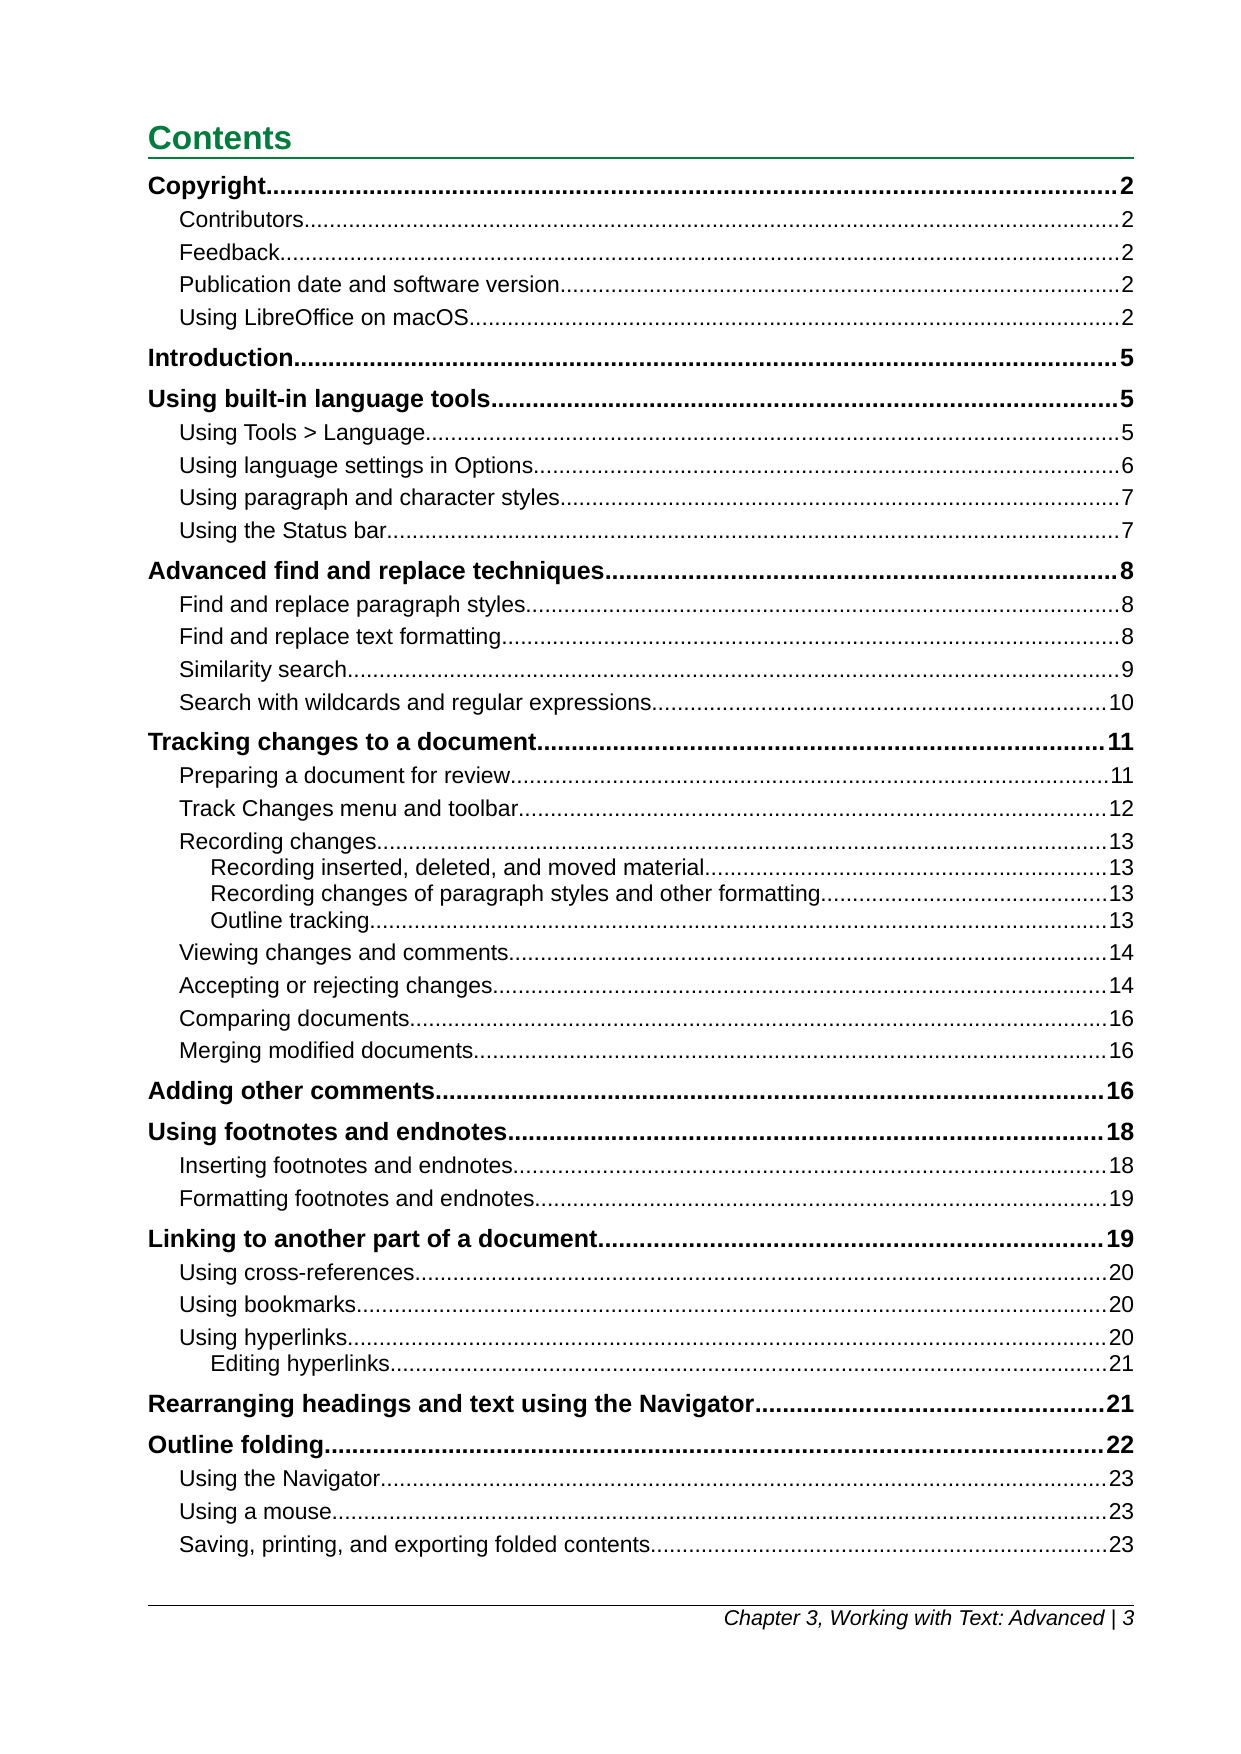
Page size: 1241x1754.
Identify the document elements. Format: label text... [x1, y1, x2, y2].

text Recording changes 13 [179, 828, 1134, 854]
text Linking to another part of a document 19 [148, 1224, 1134, 1252]
text Editing hyperlinks 21 [210, 1350, 1134, 1377]
text Merging modified documents 16 [179, 1037, 1134, 1063]
text Rearranging headings and text using the Navigator 21 [148, 1389, 1134, 1418]
text Viewing changes and comments 14 [179, 939, 1134, 966]
text Recording changes of paragraph styles and other formatting 13 [210, 880, 1134, 907]
text Using cross-references 20 [179, 1259, 1134, 1285]
text Similarity search 9 [179, 656, 1134, 682]
text Using hyperlinks 20 [179, 1324, 1134, 1350]
text Feedback 2 [179, 239, 1134, 265]
text Using paragraph and character styles 7 [179, 484, 1134, 511]
text Tracking changes to a document 11 [148, 727, 1134, 756]
text Outline tracking 13 [210, 907, 1134, 933]
text Using LibreOffice on macOS 2 [179, 304, 1134, 330]
text Using built-in language tools 5 [148, 384, 1134, 413]
text Using bookmarks 20 [179, 1291, 1134, 1318]
text Using language settings in Options 6 [179, 452, 1134, 478]
text Recording inserted, deleted, and moved material 13 [210, 854, 1134, 880]
text Find and replace paragraph styles 8 [179, 591, 1134, 617]
text Search with wildcards and regular expressions 10 [179, 688, 1134, 715]
text Using the Status bar 7 [179, 517, 1134, 543]
text Preparing a document for review 11 [179, 762, 1134, 789]
text Formatting footnotes and endnotes 19 [179, 1185, 1134, 1211]
subtitle Contents [148, 118, 1134, 157]
text Accepting or rejecting changes 14 [179, 972, 1134, 998]
text Using a mouse 23 [179, 1498, 1134, 1524]
text Track Changes menu and toolbar 12 [179, 795, 1134, 821]
text Contributors 2 [179, 206, 1134, 232]
text Saving, printing, and exporting folded contents 23 [179, 1531, 1134, 1557]
text Comparing documents 16 [179, 1004, 1134, 1031]
text Publication date and software version 2 [179, 271, 1134, 298]
text Copyright 2 [148, 171, 1134, 200]
text Using footnotes and endnotes 18 [148, 1117, 1134, 1146]
text Outline folding 22 [148, 1430, 1134, 1459]
text Find and replace text formatting 8 [179, 623, 1134, 650]
text Introduction 5 [148, 343, 1134, 372]
text Adding other comments 16 [148, 1076, 1134, 1105]
text Advanced find and replace techniques 8 [148, 556, 1134, 584]
text Inserting footnotes and endnotes 18 [179, 1152, 1134, 1178]
text Using the Navigator 23 [179, 1465, 1134, 1492]
text Using Tools > Language 5 [179, 419, 1134, 445]
